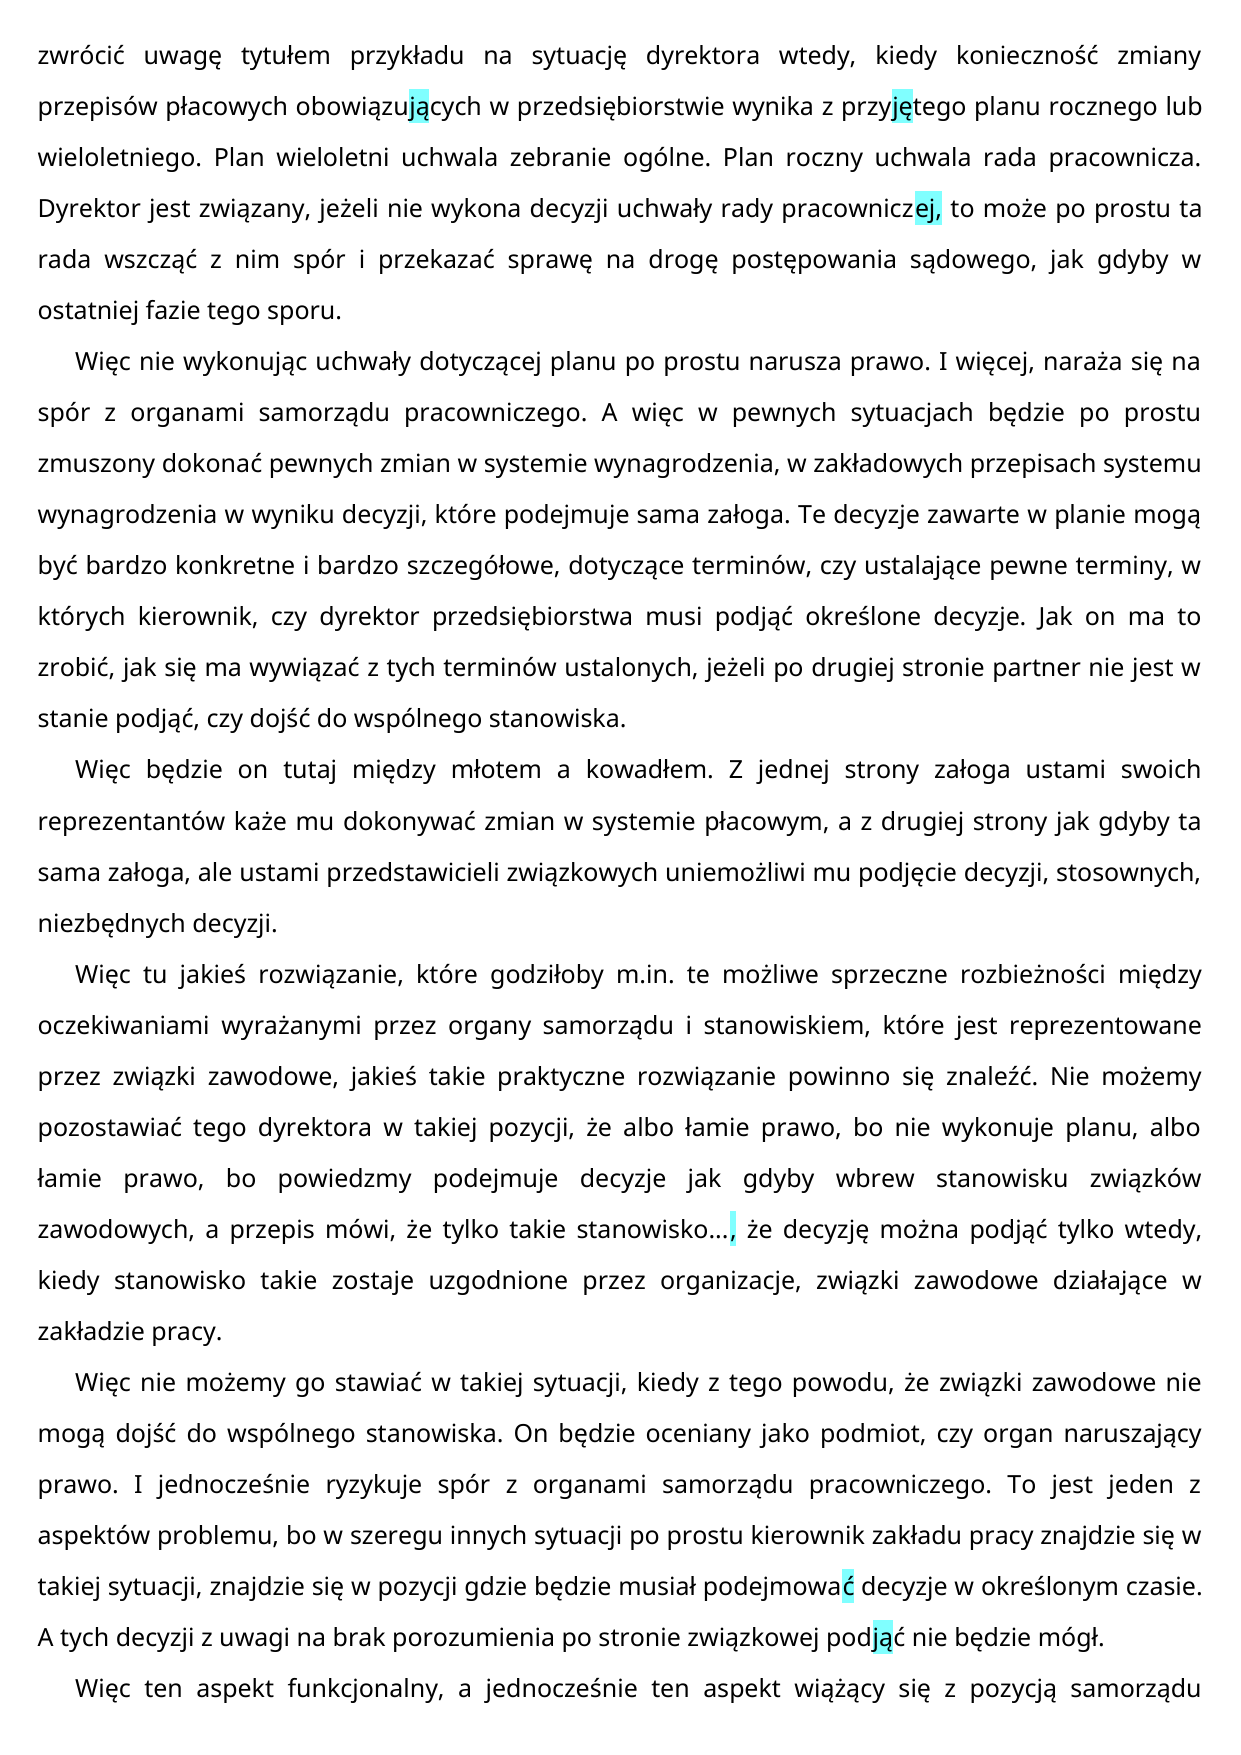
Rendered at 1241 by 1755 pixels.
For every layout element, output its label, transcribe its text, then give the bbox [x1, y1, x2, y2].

text Więc będzie on tutaj między młotem a kowadłem. Z jednej strony załoga ustami swoich reprezentantów każe mu dokonywać zmian w systemie płacowym, a z drugiej strony jak gdyby ta sama załoga, ale ustami przedstawicieli związkowych uniemożliwi mu podjęcie decyzji, stosownych, niezbędnych decyzji. [37, 752, 1203, 939]
text Więc ten aspekt funkcjonalny, a jednocześnie ten aspekt wiążący się z pozycją samorządu [37, 1671, 1203, 1705]
text zwrócić uwagę tytułem przykładu na sytuację dyrektora wtedy, kiedy konieczność zmiany przepisów płacowych obowiązujących w przedsiębiorstwie wynika z przyjętego planu rocznego lub wieloletniego. Plan wieloletni uchwala zebranie ogólne. Plan roczny uchwala rada pracownicza. Dyrektor jest związany, jeżeli nie wykona decyzji uchwały rady pracowniczej, to może po prostu ta rada wszcząć z nim spór i przekazać sprawę na drogę postępowania sądowego, jak gdyby w ostatniej fazie tego sporu. [37, 37, 1203, 327]
text Więc nie możemy go stawiać w takiej sytuacji, kiedy z tego powodu, że związki zawodowe nie mogą dojść do wspólnego stanowiska. On będzie oceniany jako podmiot, czy organ naruszający prawo. I jednocześnie ryzykuje spór z organami samorządu pracowniczego. To jest jeden z aspektów problemu, bo w szeregu innych sytuacji po prostu kierownik zakładu pracy znajdzie się w takiej sytuacji, znajdzie się w pozycji gdzie będzie musiał podejmować decyzje w określonym czasie. A tych decyzji z uwagi na brak porozumienia po stronie związkowej podjąć nie będzie mógł. [37, 1364, 1203, 1654]
text Więc tu jakieś rozwiązanie, które godziłoby m.in. te możliwe sprzeczne rozbieżności między oczekiwaniami wyrażanymi przez organy samorządu i stanowiskiem, które jest reprezentowane przez związki zawodowe, jakieś takie praktyczne rozwiązanie powinno się znaleźć. Nie możemy pozostawiać tego dyrektora w takiej pozycji, że albo łamie prawo, bo nie wykonuje planu, albo łamie prawo, bo powiedzmy podejmuje decyzje jak gdyby wbrew stanowisku związków zawodowych, a przepis mówi, że tylko takie stanowisko..., że decyzję można podjąć tylko wtedy, kiedy stanowisko takie zostaje uzgodnione przez organizacje, związki zawodowe działające w zakładzie pracy. [37, 956, 1203, 1348]
text Więc nie wykonując uchwały dotyczącej planu po prostu narusza prawo. I więcej, naraża się na spór z organami samorządu pracowniczego. A więc w pewnych sytuacjach będzie po prostu zmuszony dokonać pewnych zmian w systemie wynagrodzenia, w zakładowych przepisach systemu wynagrodzenia w wyniku decyzji, które podejmuje sama załoga. Te decyzje zawarte w planie mogą być bardzo konkretne i bardzo szczegółowe, dotyczące terminów, czy ustalające pewne terminy, w których kierownik, czy dyrektor przedsiębiorstwa musi podjąć określone decyzje. Jak on ma to zrobić, jak się ma wywiązać z tych terminów ustalonych, jeżeli po drugiej stronie partner nie jest w stanie podjąć, czy dojść do wspólnego stanowiska. [37, 344, 1203, 735]
